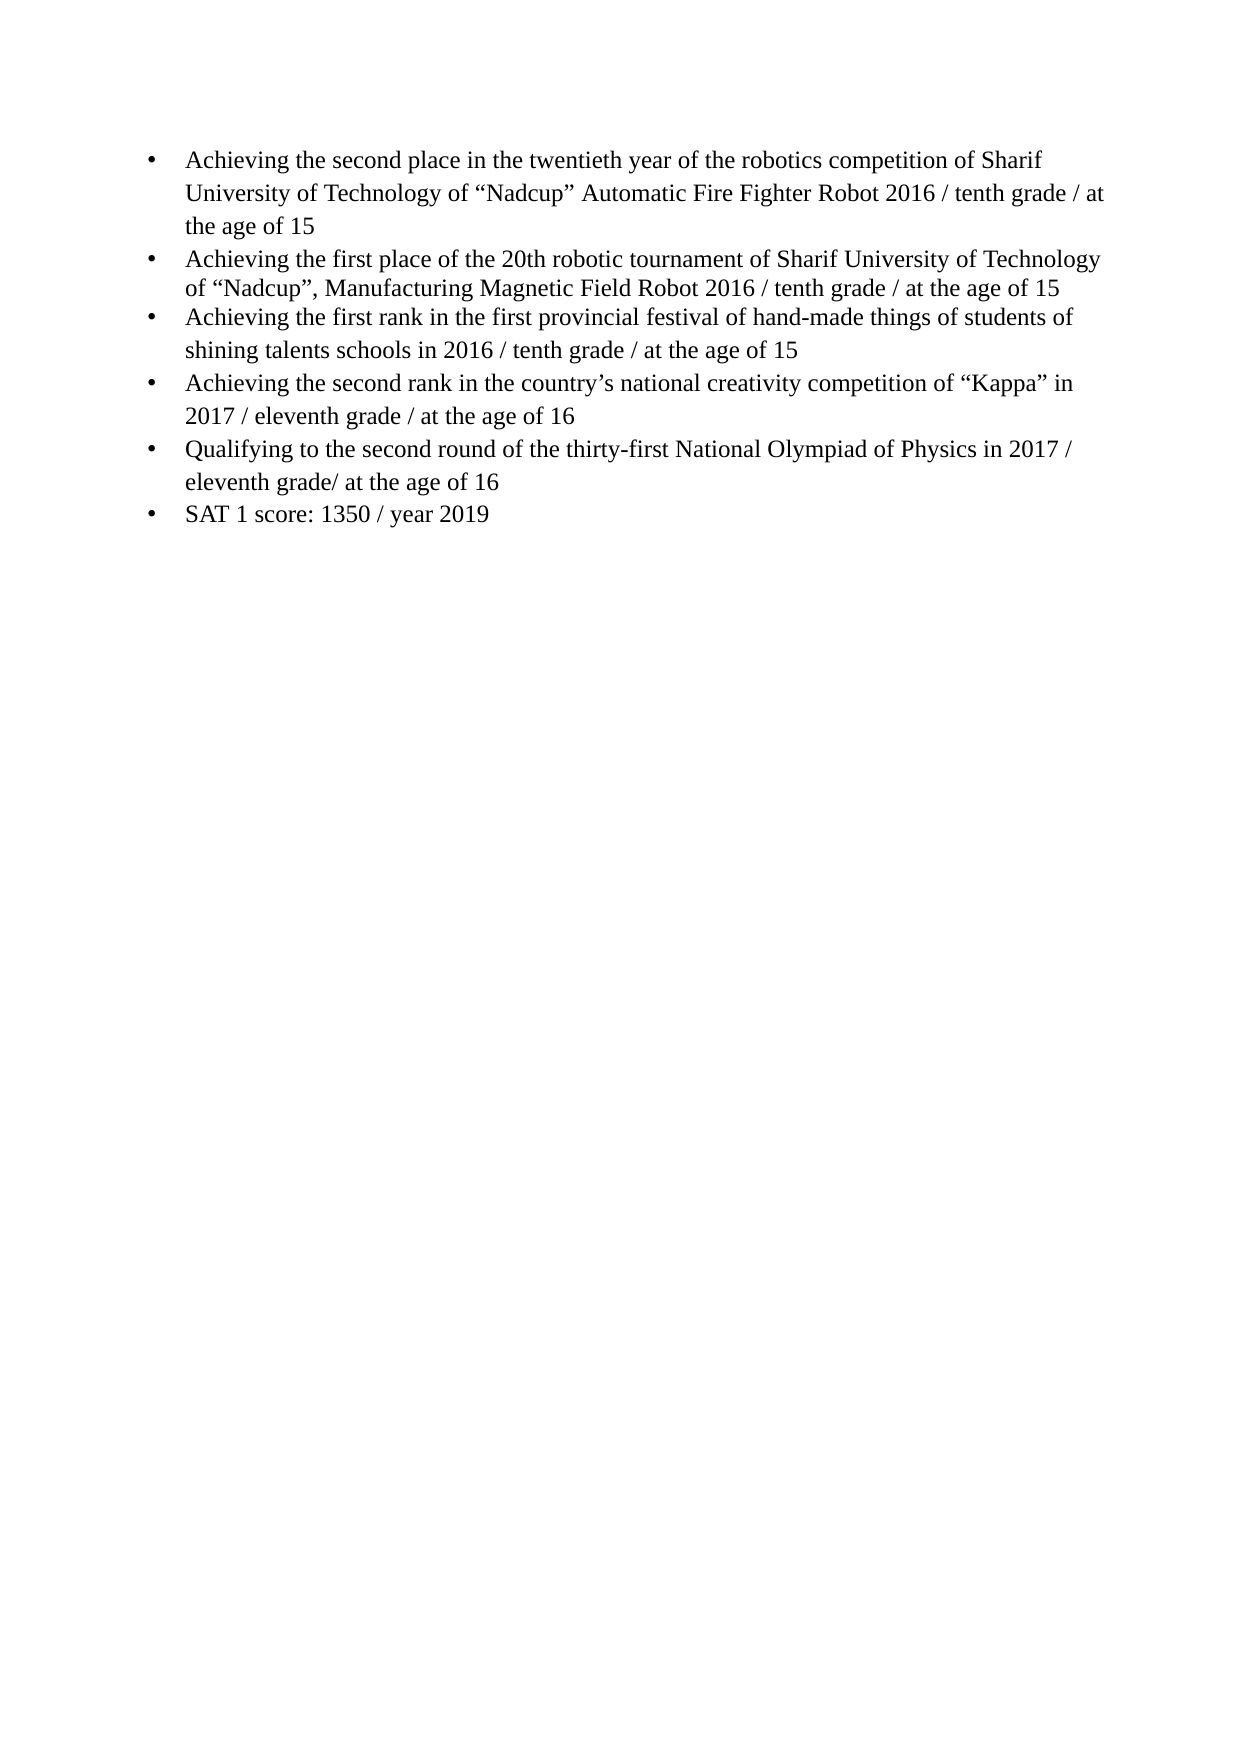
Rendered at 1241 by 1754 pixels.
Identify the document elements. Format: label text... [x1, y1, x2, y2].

list Achieving the first rank in the first provincial festival of hand-made things of students of shining talents schools in 2016 / tenth grade / at the age of 15 [147, 302, 1105, 363]
list Achieving the second rank in the country’s national creativity competition of “Kappa” in 2017 / eleventh grade / at the age of 16 [147, 368, 1105, 429]
list SAT 1 score: 1350 / year 2019 [147, 500, 1105, 528]
list Achieving the second place in the twentieth year of the robotics competition of Sharif University of Technology of “Nadcup” Automatic Fire Fighter Robot 2016 / tenth grade / at the age of 15 [147, 145, 1105, 240]
list Achieving the first place of the 20th robotic tournament of Sharif University of Technology of “Nadcup”, Manufacturing Magnetic Field Robot 2016 / tenth grade / at the age of 15 [147, 244, 1105, 302]
list Qualifying to the second round of the thirty-first National Olympiad of Physics in 2017 / eleventh grade/ at the age of 16 [147, 434, 1105, 496]
